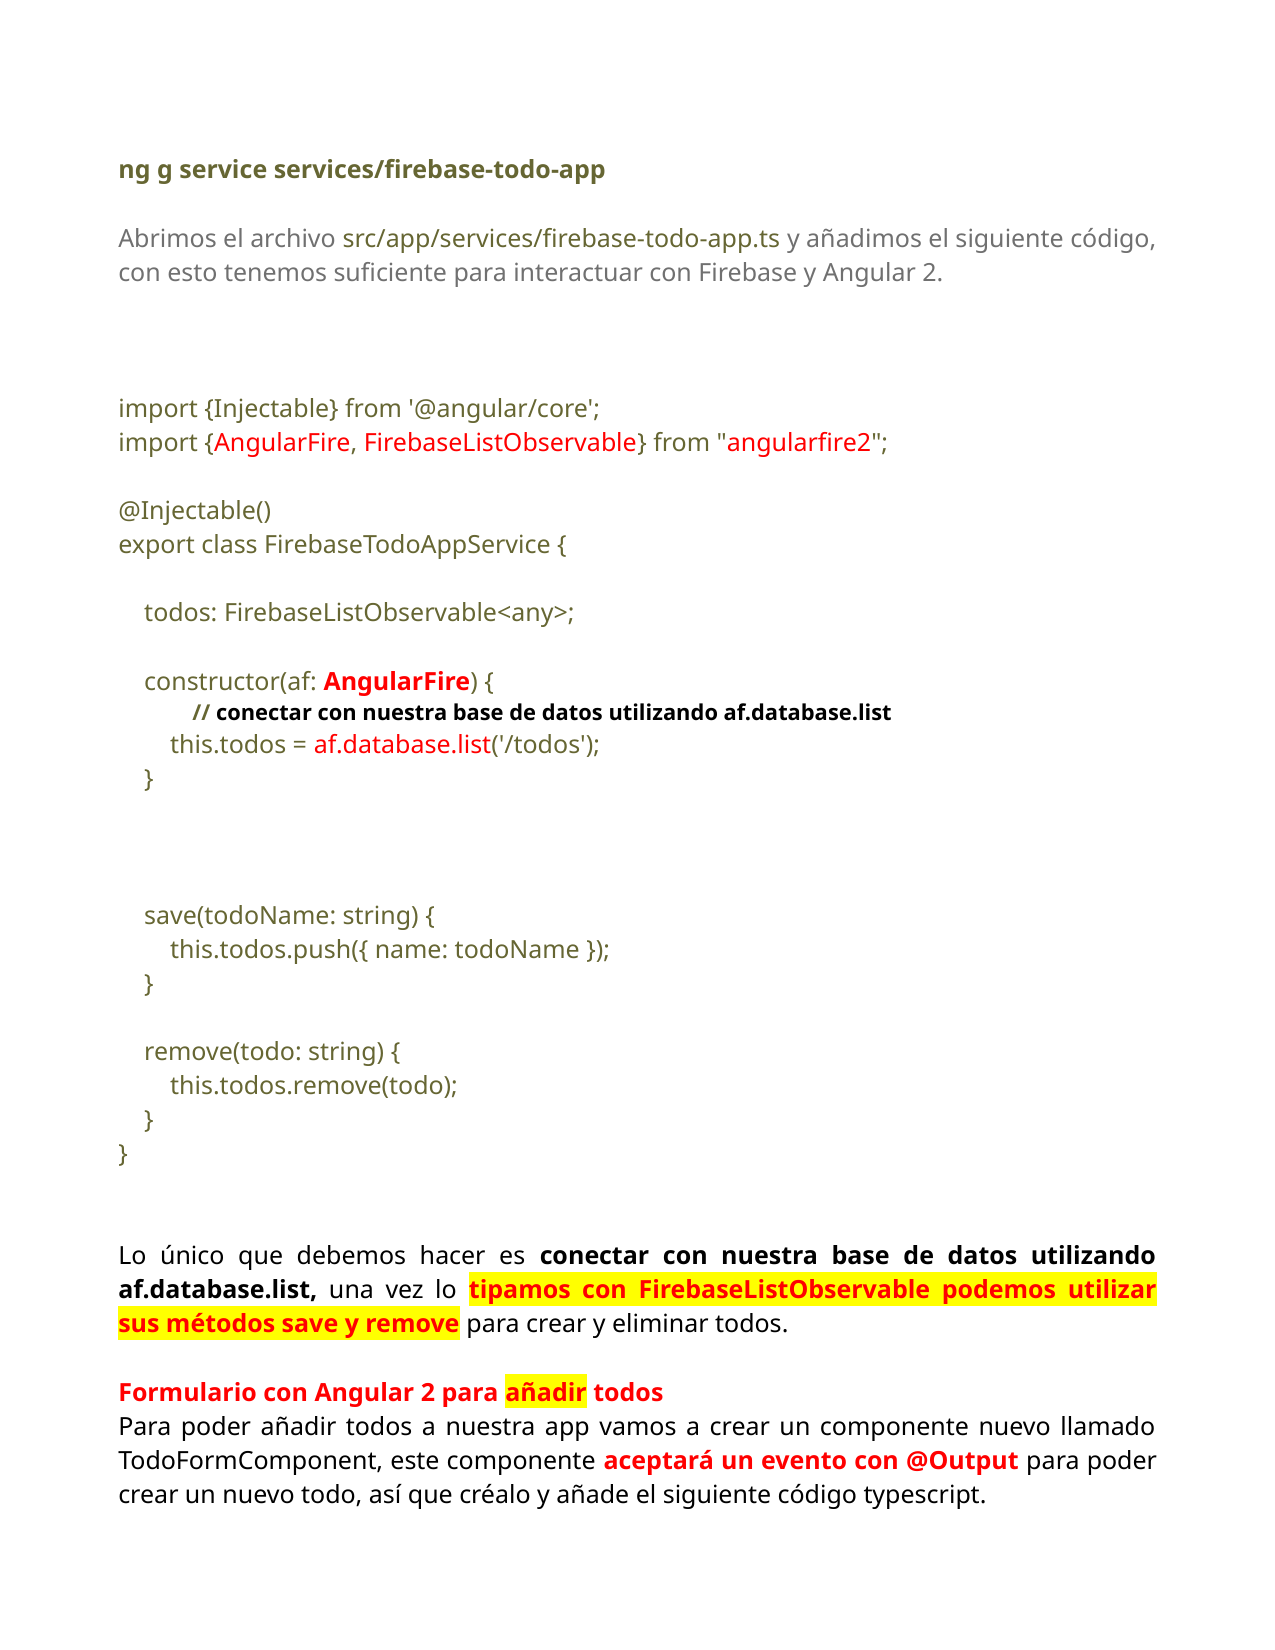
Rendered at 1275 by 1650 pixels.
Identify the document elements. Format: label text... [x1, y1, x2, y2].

text Formulario con Angular 2 para añadir todos [118, 1374, 1157, 1408]
text constructor(af: AngularFire) { [118, 663, 1157, 697]
text } [118, 1136, 1157, 1170]
text Para poder añadir todos a nuestra app vamos a crear un componente nuevo llamado TodoFormComponent, este componente aceptará un evento con @Output para poder crear un nuevo todo, así que créalo y añade el siguiente código typescript. [118, 1408, 1157, 1510]
text todos: FirebaseListObservable<any>; [118, 595, 1157, 629]
text import {Injectable} from '@angular/core'; [118, 391, 1157, 425]
text this.todos.push({ name: todoName }); [118, 931, 1157, 965]
text export class FirebaseTodoAppService { [118, 527, 1157, 561]
text remove(todo: string) { [118, 1033, 1157, 1068]
text this.todos.remove(todo); [118, 1068, 1157, 1102]
text } [118, 761, 1157, 795]
text @Injectable() [118, 493, 1157, 527]
text // conectar con nuestra base de datos utilizando af.database.list [118, 697, 1157, 727]
text } [118, 965, 1157, 999]
text ng g service services/firebase-todo-app [118, 152, 1157, 186]
text save(todoName: string) { [118, 897, 1157, 931]
text } [118, 1102, 1157, 1136]
text import {AngularFire, FirebaseListObservable} from "angularfire2"; [118, 425, 1157, 459]
text this.todos = af.database.list('/todos'); [118, 727, 1157, 761]
text Lo único que debemos hacer es conectar con nuestra base de datos utilizando af.database.list, una vez lo tipamos con FirebaseListObservable podemos utilizar sus métodos save y remove para crear y eliminar todos. [118, 1238, 1157, 1340]
text Abrimos el archivo src/app/services/firebase-todo-app.ts y añadimos el siguiente código, con esto tenemos suficiente para interactuar con Firebase y Angular 2. [118, 220, 1157, 288]
